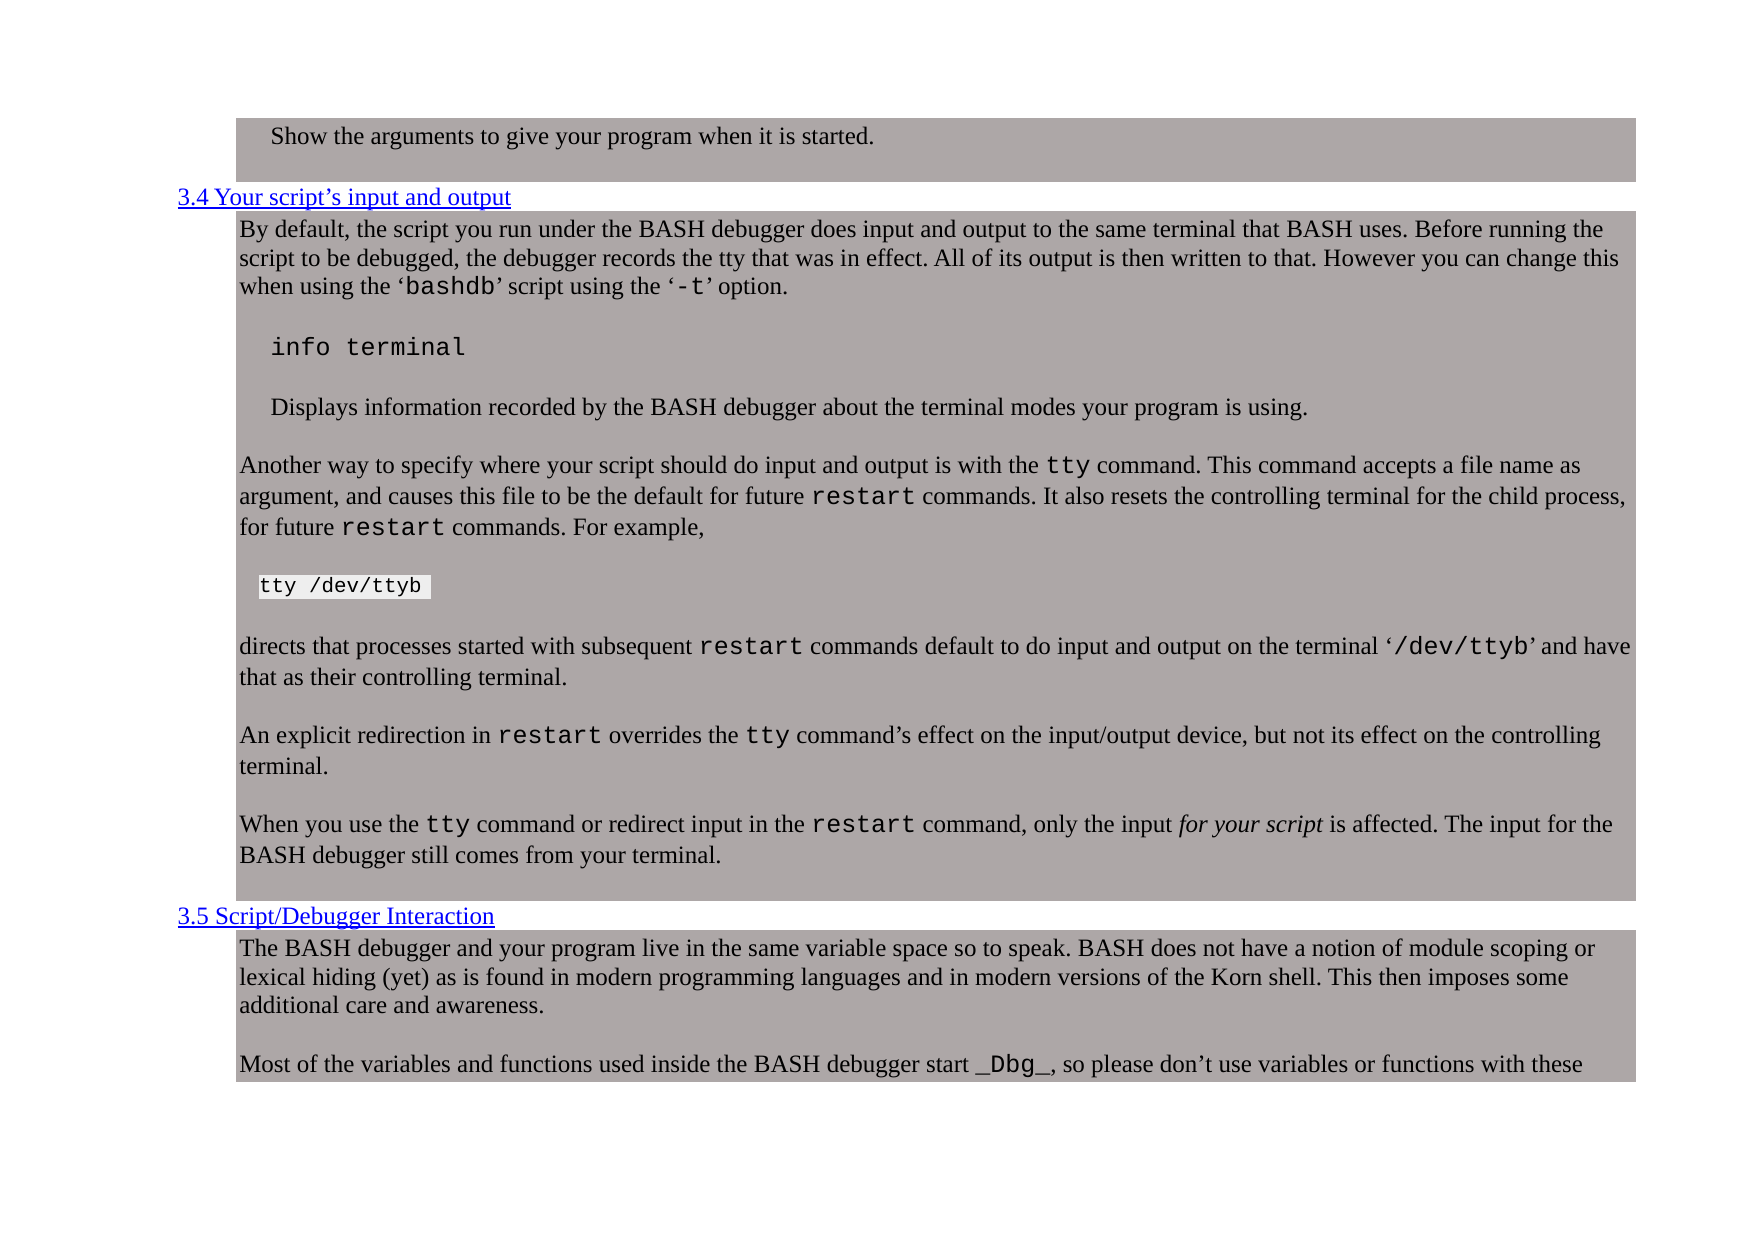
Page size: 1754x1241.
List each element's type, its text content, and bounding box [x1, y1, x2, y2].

table_header tty /dev/ttyb [256, 572, 434, 631]
table_header By default, the script you run under the BASH debugger does input and output to the same terminal that BASH uses. Before running the script to be debugged, the debugger records the tty that was in effect. All of its output is then written to that. However you can change this when using the ‘bashdb’ script using the ‘-t’ option. info terminal Displays information recorded by the BASH debugger about the terminal modes your program is using. Another way to specify where your script should do input and output is with the tty command. This command accepts a file name as argument, and causes this file to be the default for future restart commands. It also resets the controlling terminal for the child process, for future restart commands. For example, directs that processes started with subsequent restart commands default to do input and output on the terminal ‘/dev/ttyb’ and have that as their controlling terminal. An explicit redirection in restart overrides the tty command’s effect on the input/output device, but not its effect on the controlling terminal. When you use the tty command or redirect input in the restart command, only the input for your script is affected. The input for the BASH debugger still comes from your terminal. [236, 211, 1636, 901]
table_header [239, 572, 256, 631]
subtitle 3.4 Your script’s input and output [177, 182, 1636, 211]
subtitle 3.5 Script/Debugger Interaction [177, 901, 1636, 930]
table_header The BASH debugger and your program live in the same variable space so to speak. BASH does not have a notion of module scoping or lexical hiding (yet) as is found in modern programming languages and in modern versions of the Korn shell. This then imposes some additional care and awareness. Most of the variables and functions used inside the BASH debugger start _Dbg_, so please don’t use variables or functions with these [236, 930, 1636, 1082]
table_header Show the arguments to give your program when it is started. [236, 118, 1636, 182]
